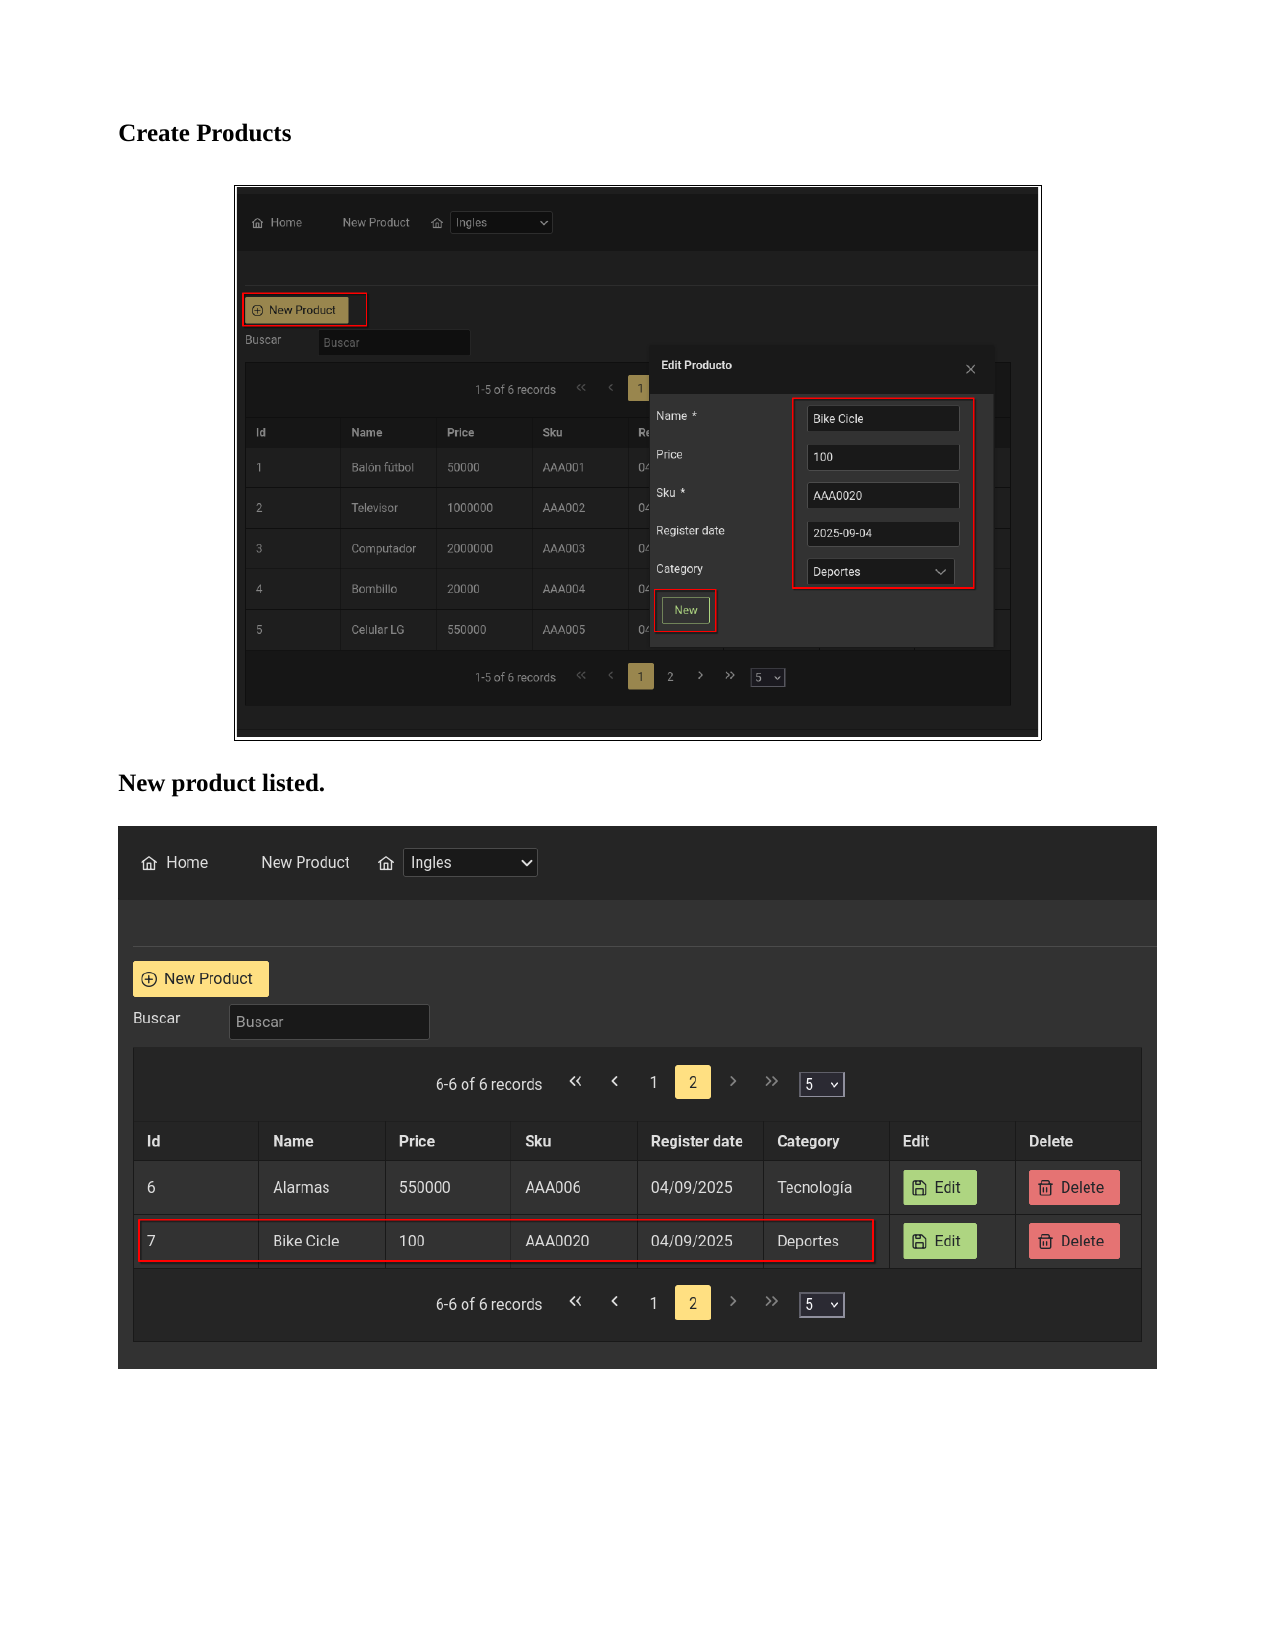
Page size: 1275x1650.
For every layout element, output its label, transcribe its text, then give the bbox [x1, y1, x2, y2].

picture [118, 826, 1157, 1369]
text Create Products [118, 118, 1157, 147]
text New product listed. [118, 768, 1157, 797]
picture [236, 187, 1039, 737]
